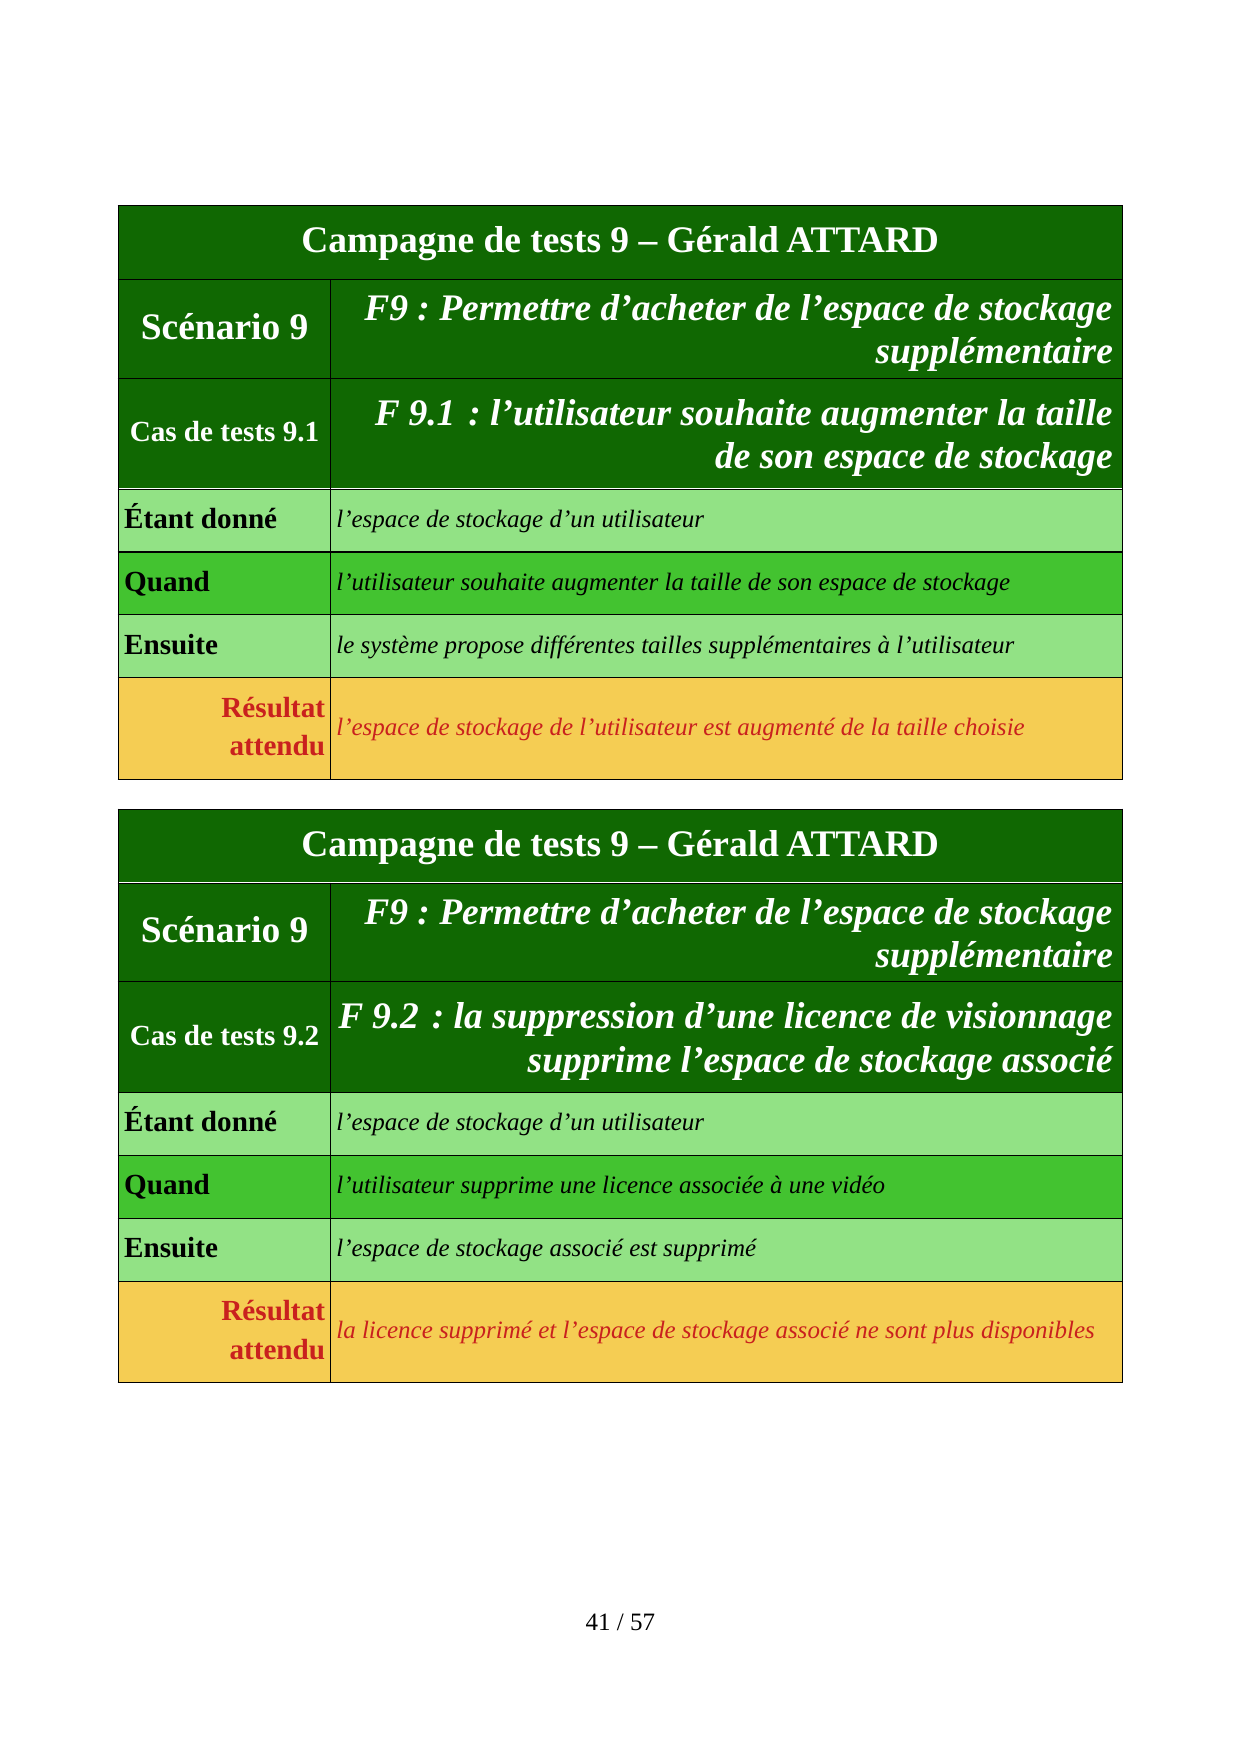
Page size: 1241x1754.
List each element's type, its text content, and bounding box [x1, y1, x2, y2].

table_cell F 9.1 : l’utilisateur souhaite augmenter la taille de son espace de stockage [331, 379, 1122, 488]
table_header Campagne de tests 9 – Gérald ATTARD [119, 810, 1122, 882]
table_cell F9 : Permettre d’acheter de l’espace de stockage supplémentaire [331, 280, 1122, 378]
table_cell l’espace de stockage d’un utilisateur [331, 490, 1122, 551]
table_cell Cas de tests 9.1 [119, 379, 330, 488]
table_cell l’utilisateur souhaite augmenter la taille de son espace de stockage [331, 553, 1122, 614]
table_cell Quand [119, 553, 330, 614]
table_cell l’espace de stockage d’un utilisateur [331, 1093, 1122, 1155]
table_cell Quand [119, 1156, 330, 1218]
table_cell la licence supprimé et l’espace de stockage associé ne sont plus disponibles [331, 1282, 1122, 1382]
table_cell Résultat attendu [119, 678, 330, 779]
table_cell Scénario 9 [119, 280, 330, 378]
table_cell Résultat attendu [119, 1282, 330, 1382]
table_cell Ensuite [119, 1219, 330, 1281]
table_cell Étant donné [119, 490, 330, 551]
table_cell F 9.2 : la suppression d’une licence de visionnage supprime l’espace de stockage associé [331, 982, 1122, 1092]
table_cell Scénario 9 [119, 884, 330, 981]
table_cell l’espace de stockage de l’utilisateur est augmenté de la taille choisie [331, 678, 1122, 779]
table_cell l’utilisateur supprime une licence associée à une vidéo [331, 1156, 1122, 1218]
table_cell Ensuite [119, 615, 330, 677]
table_cell Cas de tests 9.2 [119, 982, 330, 1092]
table_cell le système propose différentes tailles supplémentaires à l’utilisateur [331, 615, 1122, 677]
table_cell F9 : Permettre d’acheter de l’espace de stockage supplémentaire [331, 884, 1122, 981]
table_cell l’espace de stockage associé est supprimé [331, 1219, 1122, 1281]
table_header Campagne de tests 9 – Gérald ATTARD [119, 206, 1122, 279]
table_cell Étant donné [119, 1093, 330, 1155]
